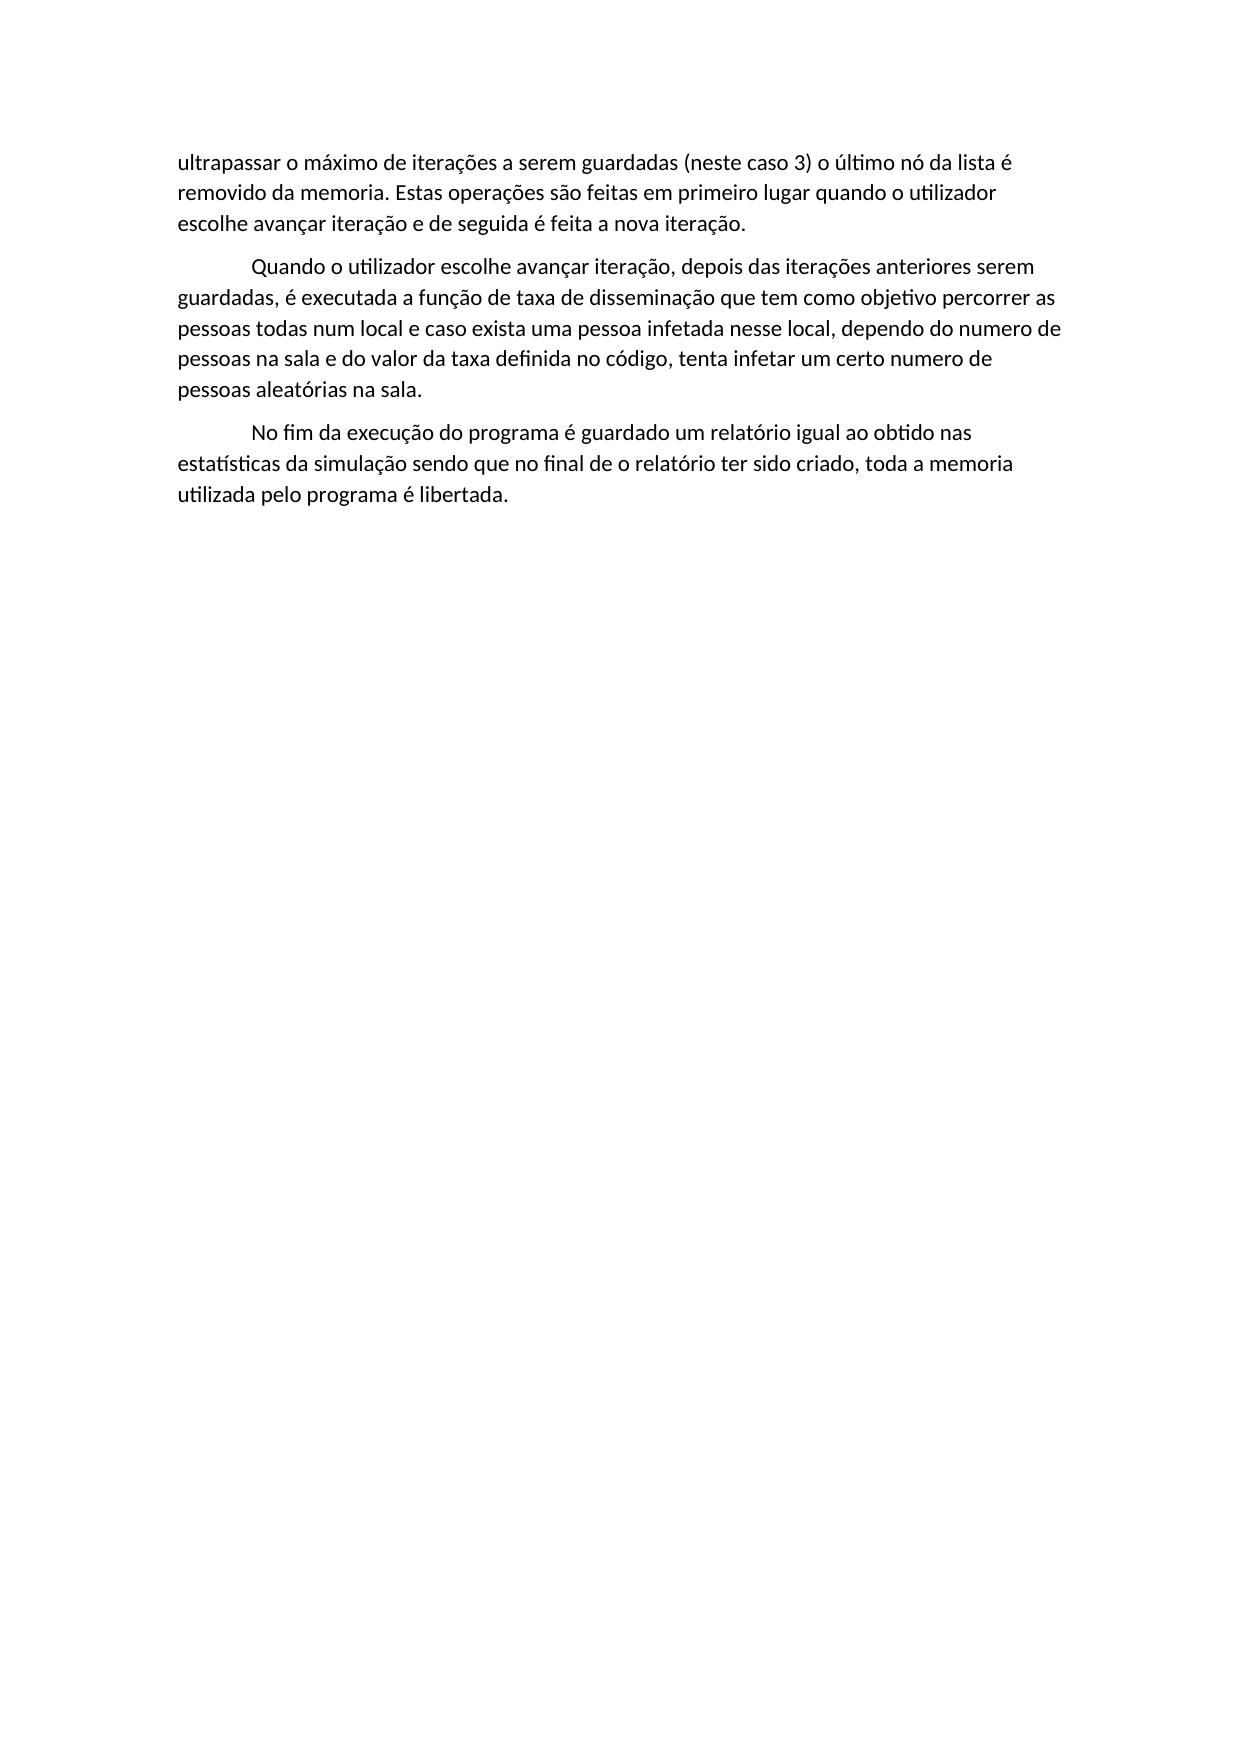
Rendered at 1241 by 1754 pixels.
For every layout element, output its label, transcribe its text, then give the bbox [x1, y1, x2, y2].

text ultrapassar o máximo de iterações a serem guardadas (neste caso 3) o último nó da lista é removido da memoria. Estas operações são feitas em primeiro lugar quando o utilizador escolhe avançar iteração e de seguida é feita a nova iteração. [177, 148, 1063, 237]
text Quando o utilizador escolhe avançar iteração, depois das iterações anteriores serem guardadas, é executada a função de taxa de disseminação que tem como objetivo percorrer as pessoas todas num local e caso exista uma pessoa infetada nesse local, dependo do numero de pessoas na sala e do valor da taxa definida no código, tenta infetar um certo numero de pessoas aleatórias na sala. [177, 252, 1063, 403]
text No fim da execução do programa é guardado um relatório igual ao obtido nas estatísticas da simulação sendo que no final de o relatório ter sido criado, toda a memoria utilizada pelo programa é libertada. [177, 418, 1063, 508]
